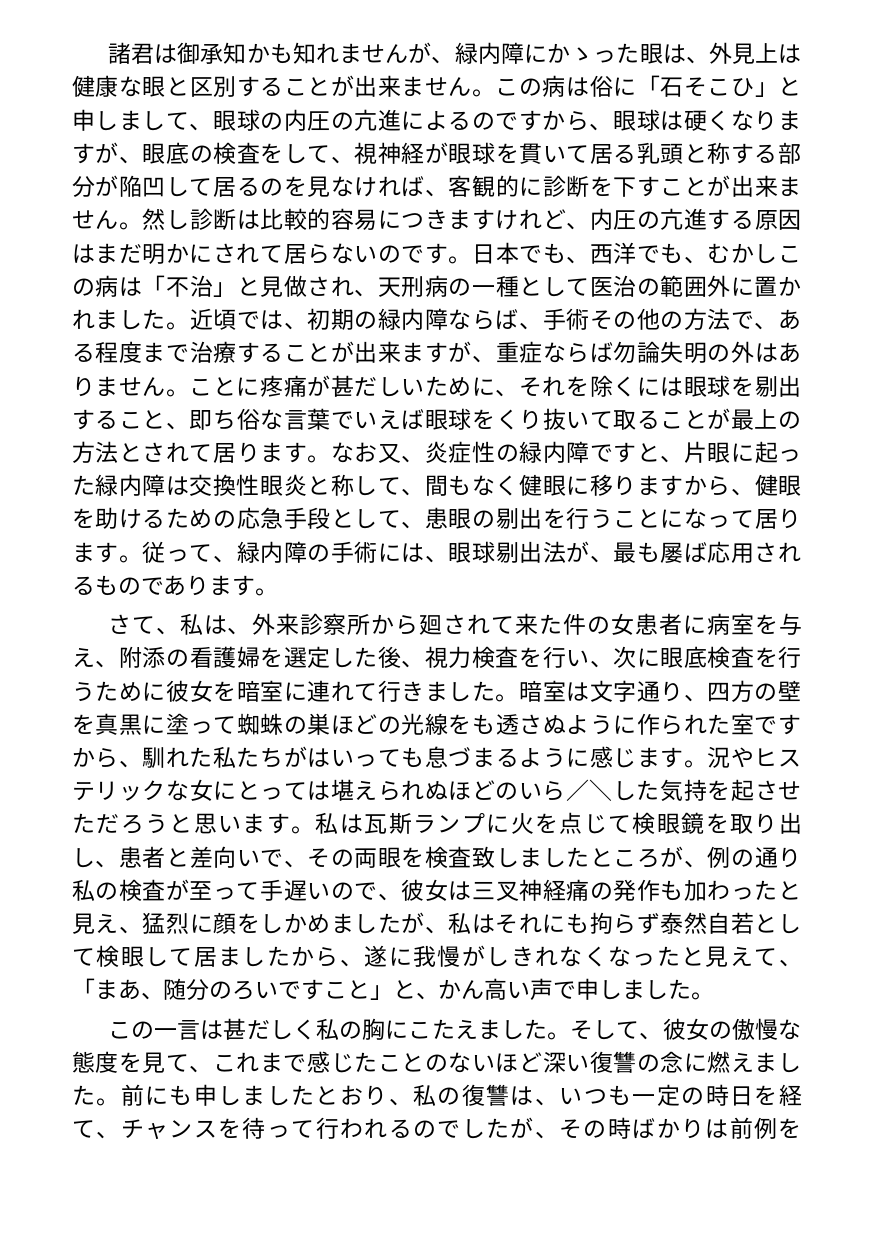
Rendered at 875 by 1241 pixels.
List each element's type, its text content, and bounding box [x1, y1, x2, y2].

text 諸君は御承知かも知れませんが、緑内障にかゝった眼は、外見上は健康な眼と区別することが出来ません。この病は俗に「石そこひ」と申しまして、眼球の内圧の亢進によるのですから、眼球は硬くなりますが、眼底の検査をして、視神経が眼球を貫いて居る乳頭と称する部分が陥凹して居るのを見なければ、客観的に診断を下すことが出来ません。然し診断は比較的容易につきますけれど、内圧の亢進する原因はまだ明かにされて居らないのです。日本でも、西洋でも、むかしこの病は「不治」と見做され、天刑病の一種として医治の範囲外に置かれました。近頃では、初期の緑内障ならば、手術その他の方法で、ある程度まで治療することが出来ますが、重症ならば勿論失明の外はありません。ことに疼痛が甚だしいために、それを除くには眼球を剔出すること、即ち俗な言葉でいえば眼球をくり抜いて取ることが最上の方法とされて居ります。なお又、炎症性の緑内障ですと、片眼に起った緑内障は交換性眼炎と称して、間もなく健眼に移りますから、健眼を助けるための応急手段として、患眼の剔出を行うことになって居ります。従って、緑内障の手術には、眼球剔出法が、最も屡ば応用されるものであります。 [72, 36, 802, 601]
text この一言は甚だしく私の胸にこたえました。そして、彼女の傲慢な態度を見て、これまで感じたことのないほど深い復讐の念に燃えました。前にも申しましたとおり、私の復讐は、いつも一定の時日を経て、チャンスを待って行われるのでしたが、その時ばかりは前例を [72, 1012, 802, 1144]
text さて、私は、外来診察所から廻されて来た件の女患者に病室を与え、附添の看護婦を選定した後、視力検査を行い、次に眼底検査を行うために彼女を暗室に連れて行きました。暗室は文字通り、四方の壁を真黒に塗って蜘蛛の巣ほどの光線をも透さぬように作られた室ですから、馴れた私たちがはいっても息づまるように感じます。況やヒステリックな女にとっては堪えられぬほどのいら／＼した気持を起させただろうと思います。私は瓦斯ランプに火を点じて検眼鏡を取り出し、患者と差向いで、その両眼を検査致しましたところが、例の通り私の検査が至って手遅いので、彼女は三叉神経痛の発作も加わったと見え、猛烈に顔をしかめましたが、私はそれにも拘らず泰然自若として検眼して居ましたから、遂に我慢がしきれなくなったと見えて、「まあ、随分のろいですこと」と、かん高い声で申しました。 [72, 607, 802, 1006]
